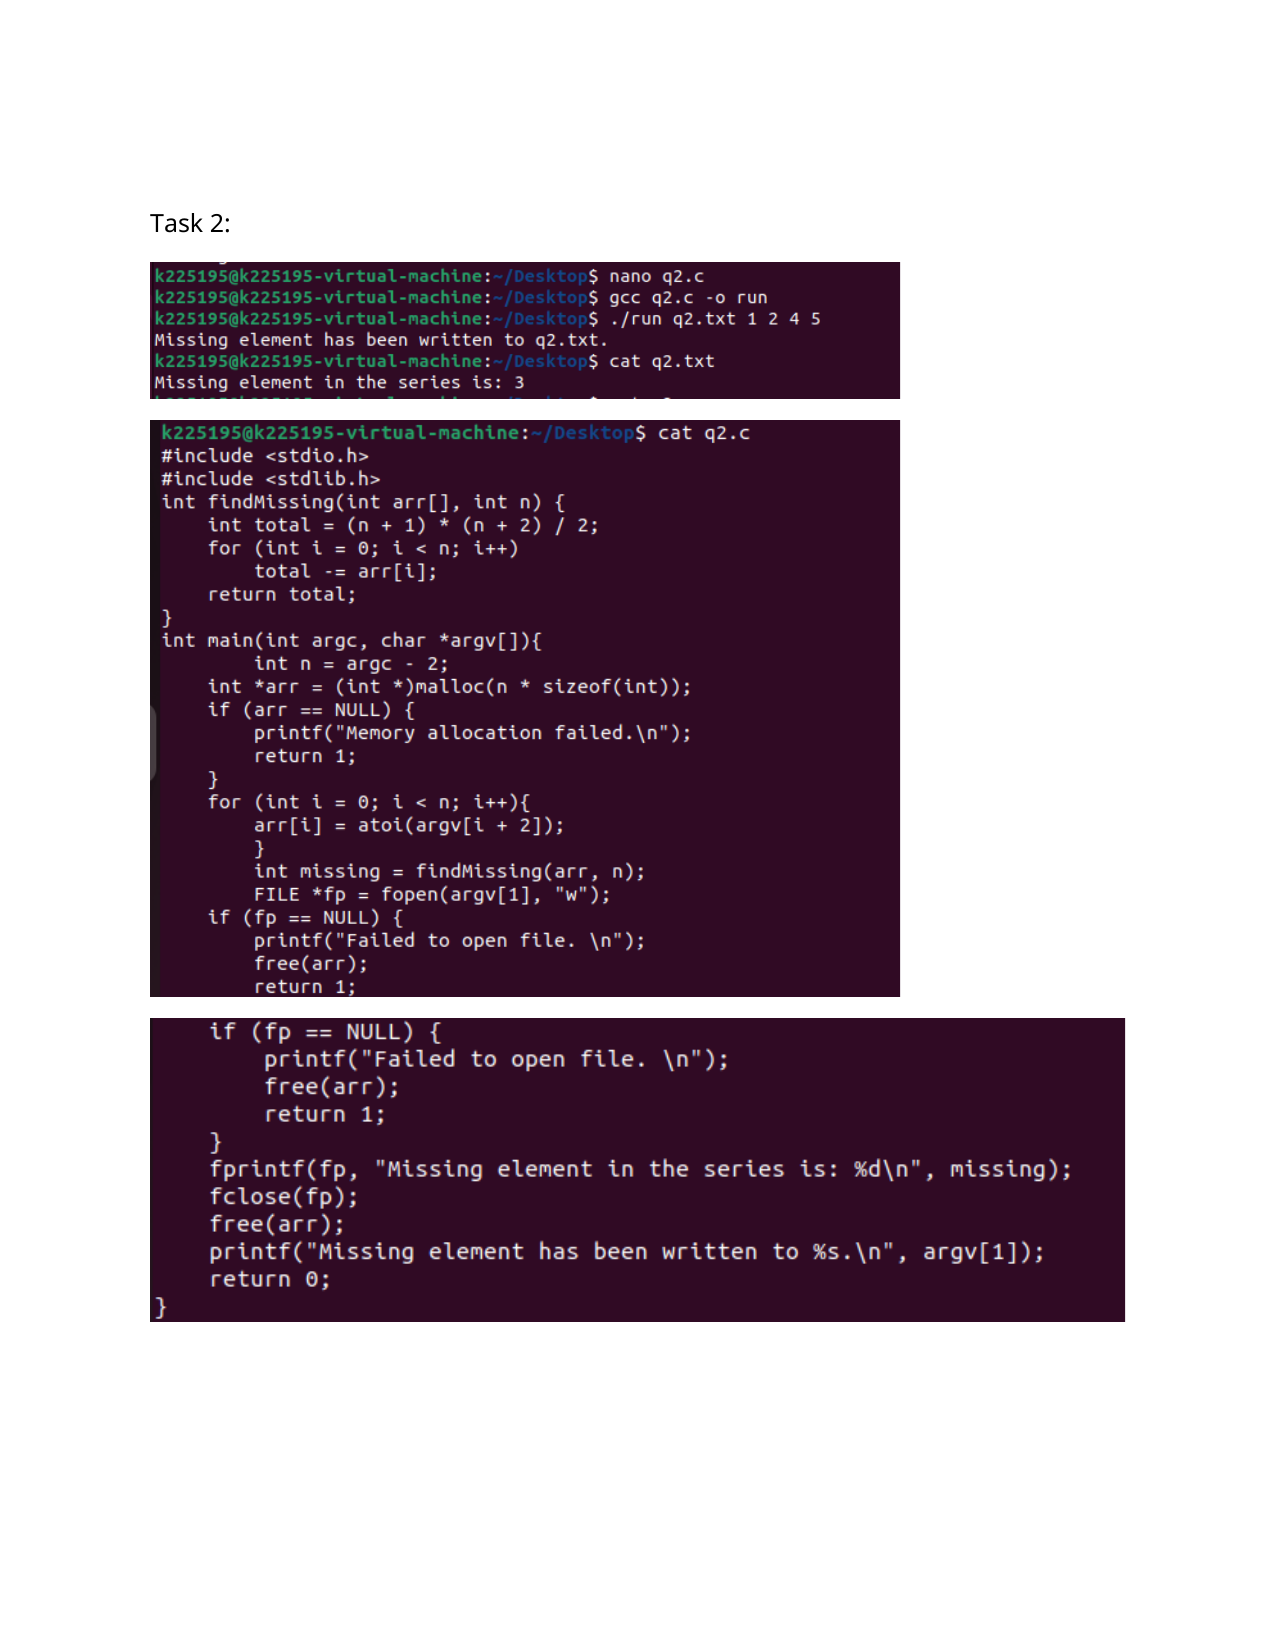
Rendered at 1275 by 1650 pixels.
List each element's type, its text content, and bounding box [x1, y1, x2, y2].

text Task 2: [150, 206, 1125, 240]
